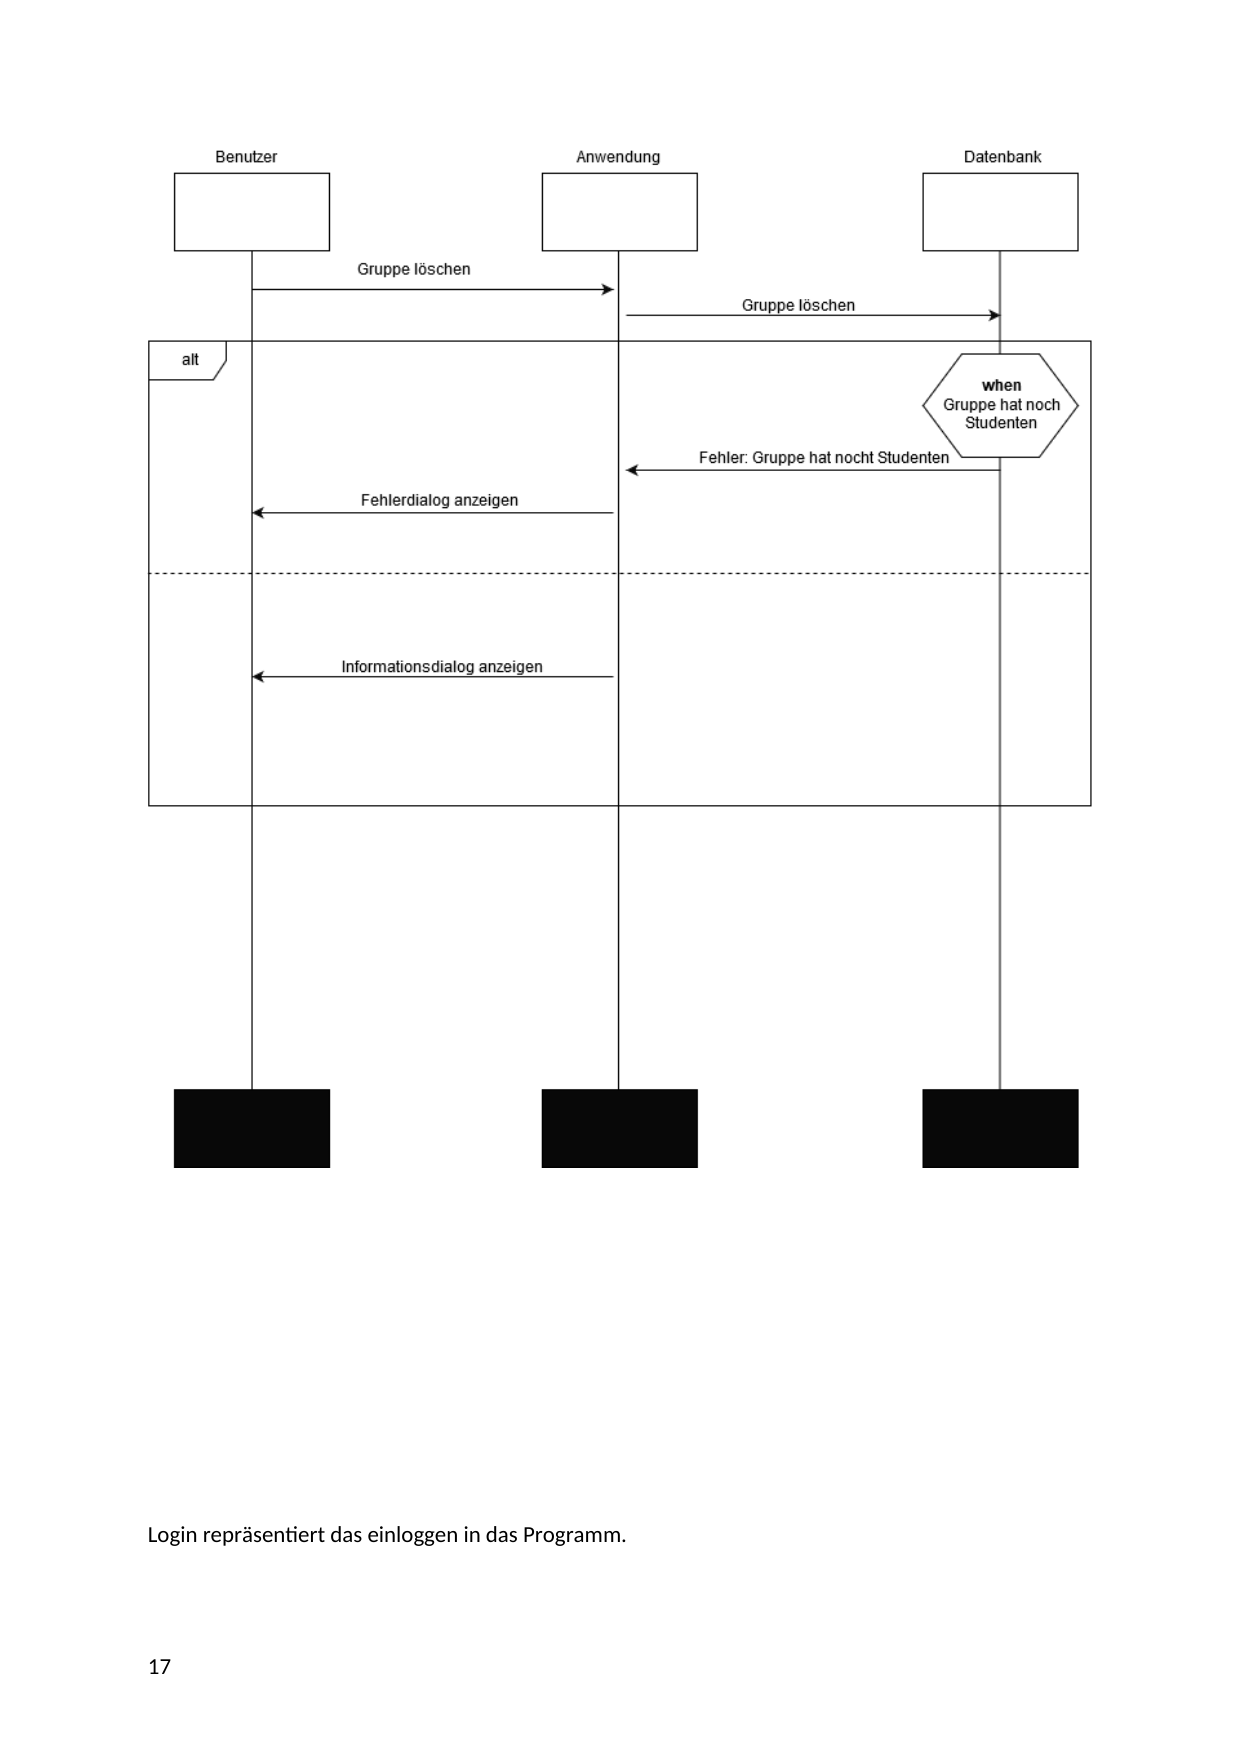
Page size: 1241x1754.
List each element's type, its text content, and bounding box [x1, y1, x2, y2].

picture [147, 147, 1093, 1168]
text Login repräsentiert das einloggen in das Programm. [148, 1520, 1093, 1548]
